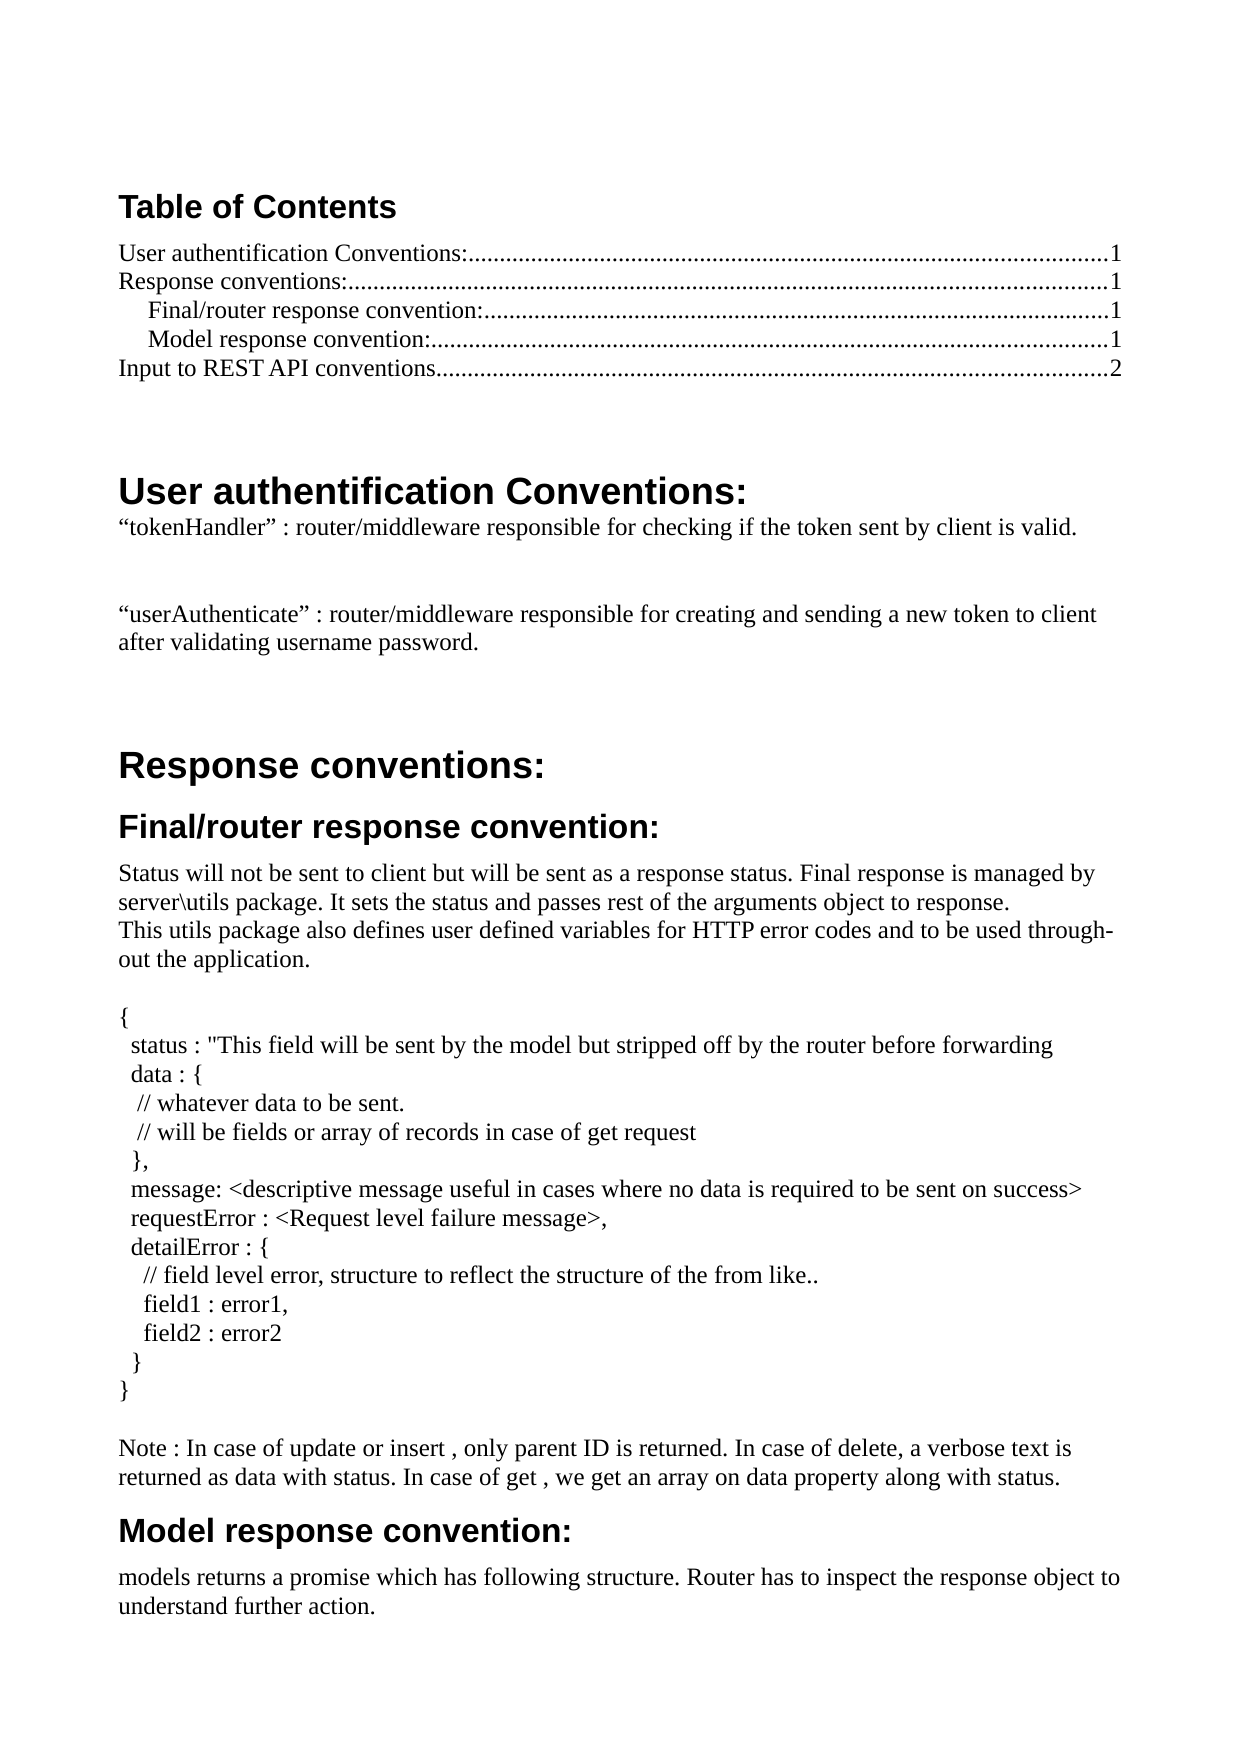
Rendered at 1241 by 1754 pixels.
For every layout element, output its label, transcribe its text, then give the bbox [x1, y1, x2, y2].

text Model response convention: 1 [148, 324, 1122, 353]
text message: <descriptive message useful in cases where no data is required to be sent on success> [118, 1174, 1122, 1203]
text Final/router response convention: 1 [148, 295, 1122, 324]
text Status will not be sent to client but will be sent as a response status. Final response is managed by server\utils package. It sets the status and passes rest of the arguments object to response. [118, 858, 1122, 916]
text User authentification Conventions: 1 [118, 238, 1122, 266]
text } [118, 1347, 1122, 1376]
text requestError : <Request level failure message>, [118, 1203, 1122, 1232]
text models returns a promise which has following structure. Router has to inspect the response object to understand further action. [118, 1562, 1122, 1620]
text Response conventions: 1 [118, 266, 1122, 295]
text // whatever data to be sent. [118, 1088, 1122, 1117]
text field1 : error1, [118, 1289, 1122, 1318]
text // will be fields or array of records in case of get request [118, 1117, 1122, 1146]
text }, [118, 1146, 1122, 1174]
subtitle Model response convention: [118, 1511, 1122, 1550]
text Note : In case of update or insert , only parent ID is returned. In case of delete, a verbose text is returned as data with status. In case of get , we get an array on data property along with status. [118, 1433, 1122, 1491]
subtitle Table of Contents [118, 187, 1122, 225]
subtitle Response conventions: [118, 742, 1122, 786]
text detailError : { [118, 1232, 1122, 1261]
text // field level error, structure to reflect the structure of the from like.. [118, 1261, 1122, 1289]
subtitle Final/router response convention: [118, 807, 1122, 846]
text data : { [118, 1059, 1122, 1088]
subtitle User authentification Conventions: [118, 469, 1122, 512]
text field2 : error2 [118, 1318, 1122, 1347]
text This utils package also defines user defined variables for HTTP error codes and to be used through-out the application. [118, 916, 1122, 973]
text } [118, 1376, 1122, 1404]
text { [118, 1002, 1122, 1031]
text Input to REST API conventions 2 [118, 353, 1122, 381]
text status : "This field will be sent by the model but stripped off by the router before forwarding [118, 1031, 1122, 1059]
text “tokenHandler” : router/middleware responsible for checking if the token sent by client is valid. [118, 512, 1122, 541]
text “userAuthenticate” : router/middleware responsible for creating and sending a new token to client after validating username password. [118, 599, 1122, 656]
